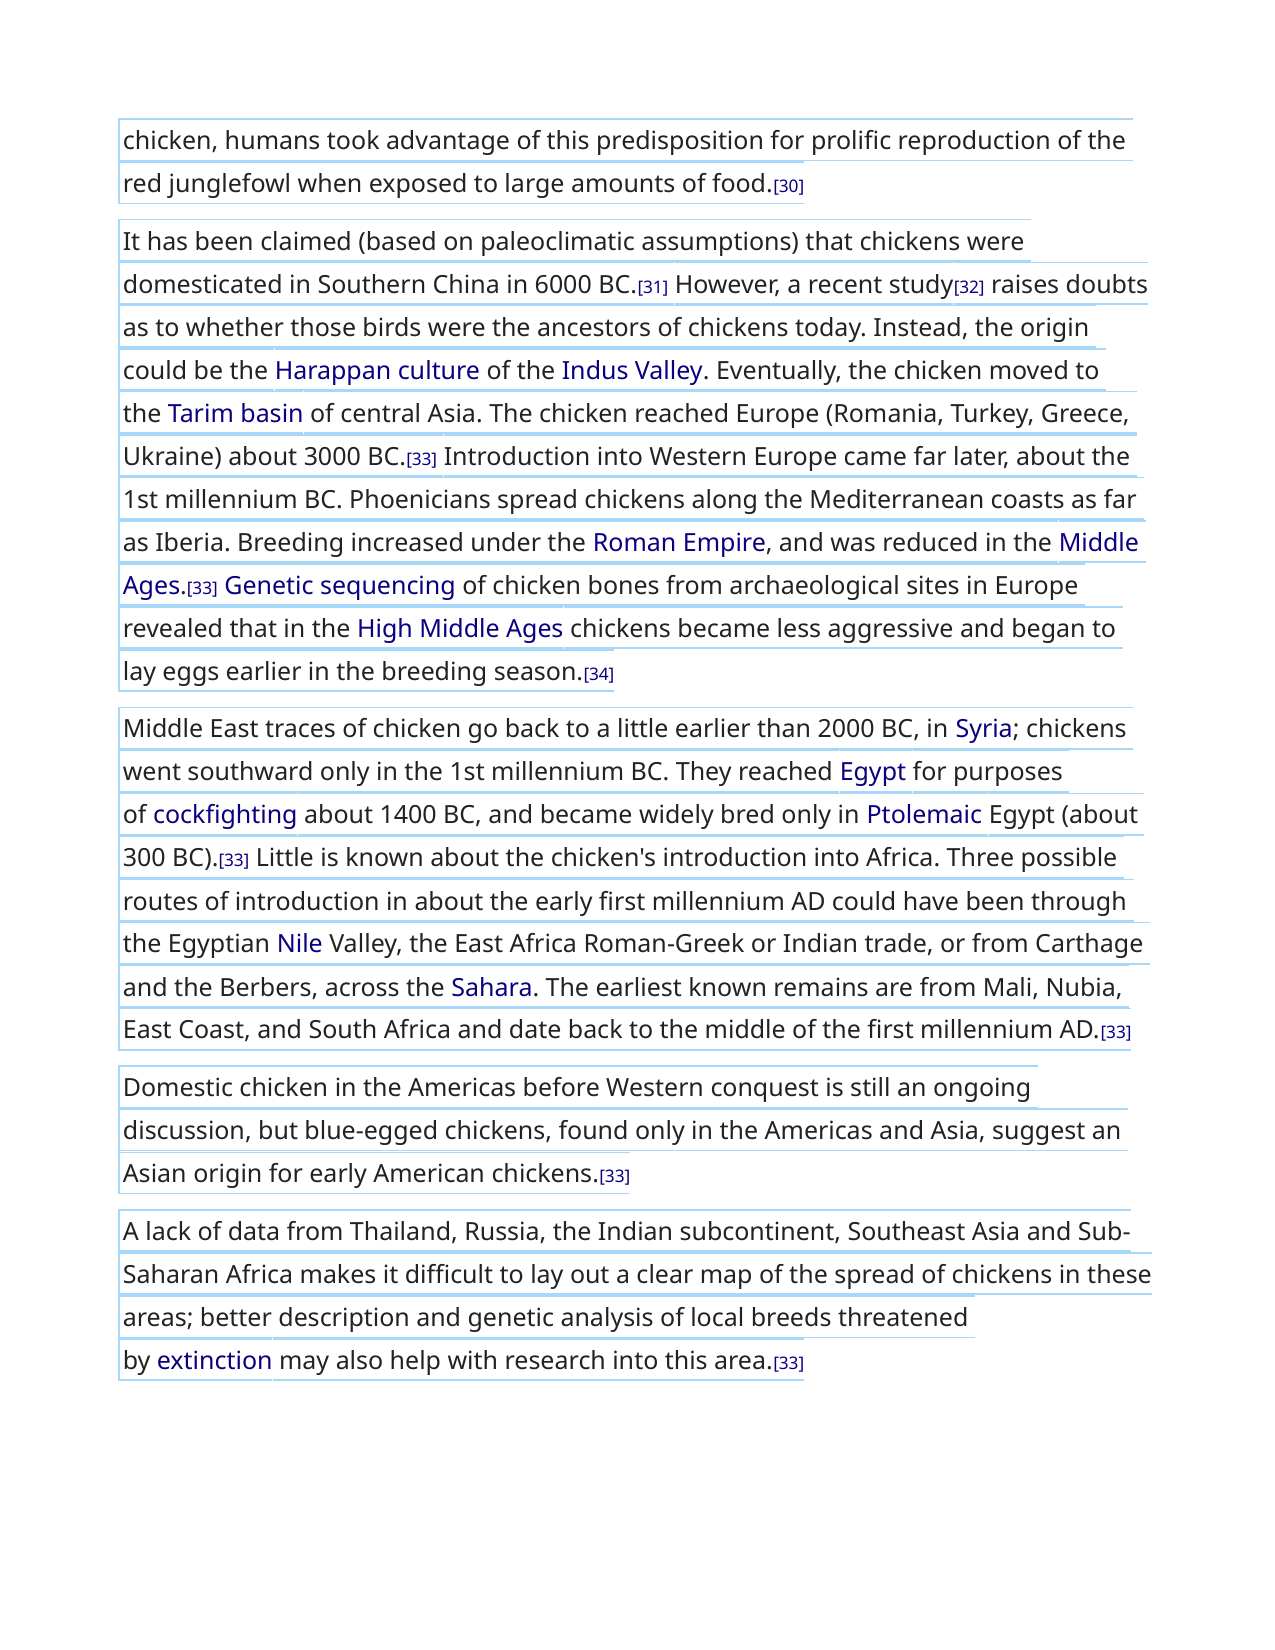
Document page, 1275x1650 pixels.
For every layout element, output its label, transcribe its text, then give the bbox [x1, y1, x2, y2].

text It has been claimed (based on paleoclimatic assumptions) that chickens were domesticated in Southern China in 6000 BC.[31] However, a recent study[32] raises doubts as to whether those birds were the ancestors of chickens today. Instead, the origin could be the Harappan culture of the Indus Valley. Eventually, the chicken moved to the Tarim basin of central Asia. The chicken reached Europe (Romania, Turkey, Greece, Ukraine) about 3000 BC.[33] Introduction into Western Europe came far later, about the 1st millennium BC. Phoenicians spread chickens along the Mediterranean coasts as far as Iberia. Breeding increased under the Roman Empire, and was reduced in the Middle Ages.[33] Genetic sequencing of chicken bones from archaeological sites in Europe revealed that in the High Middle Ages chickens became less aggressive and began to lay eggs earlier in the breeding season.[34] [120, 219, 1157, 692]
text Domestic chicken in the Americas before Western conquest is still an ongoing discussion, but blue-egged chickens, found only in the Americas and Asia, suggest an Asian origin for early American chickens.[33] [120, 1065, 1157, 1194]
text Middle East traces of chicken go back to a little earlier than 2000 BC, in Syria; chickens went southward only in the 1st millennium BC. They reached Egypt for purposes of cockfighting about 1400 BC, and became widely bred only in Ptolemaic Egypt (about 300 BC).[33] Little is known about the chicken's introduction into Africa. Three possible routes of introduction in about the early first millennium AD could have been through the Egyptian Nile Valley, the East Africa Roman-Greek or Indian trade, or from Carthage and the Berbers, across the Sahara. The earliest known remains are from Mali, Nubia, East Coast, and South Africa and date back to the middle of the first millennium AD.[33] [120, 707, 1157, 1051]
text chicken, humans took advantage of this predisposition for prolific reproduction of the red junglefowl when exposed to large amounts of food.[30] [120, 118, 1157, 204]
text A lack of data from Thailand, Russia, the Indian subcontinent, Southeast Asia and Sub-Saharan Africa makes it difficult to lay out a clear map of the spread of chickens in these areas; better description and genetic analysis of local breeds threatened by extinction may also help with research into this area.[33] [120, 1209, 1157, 1381]
